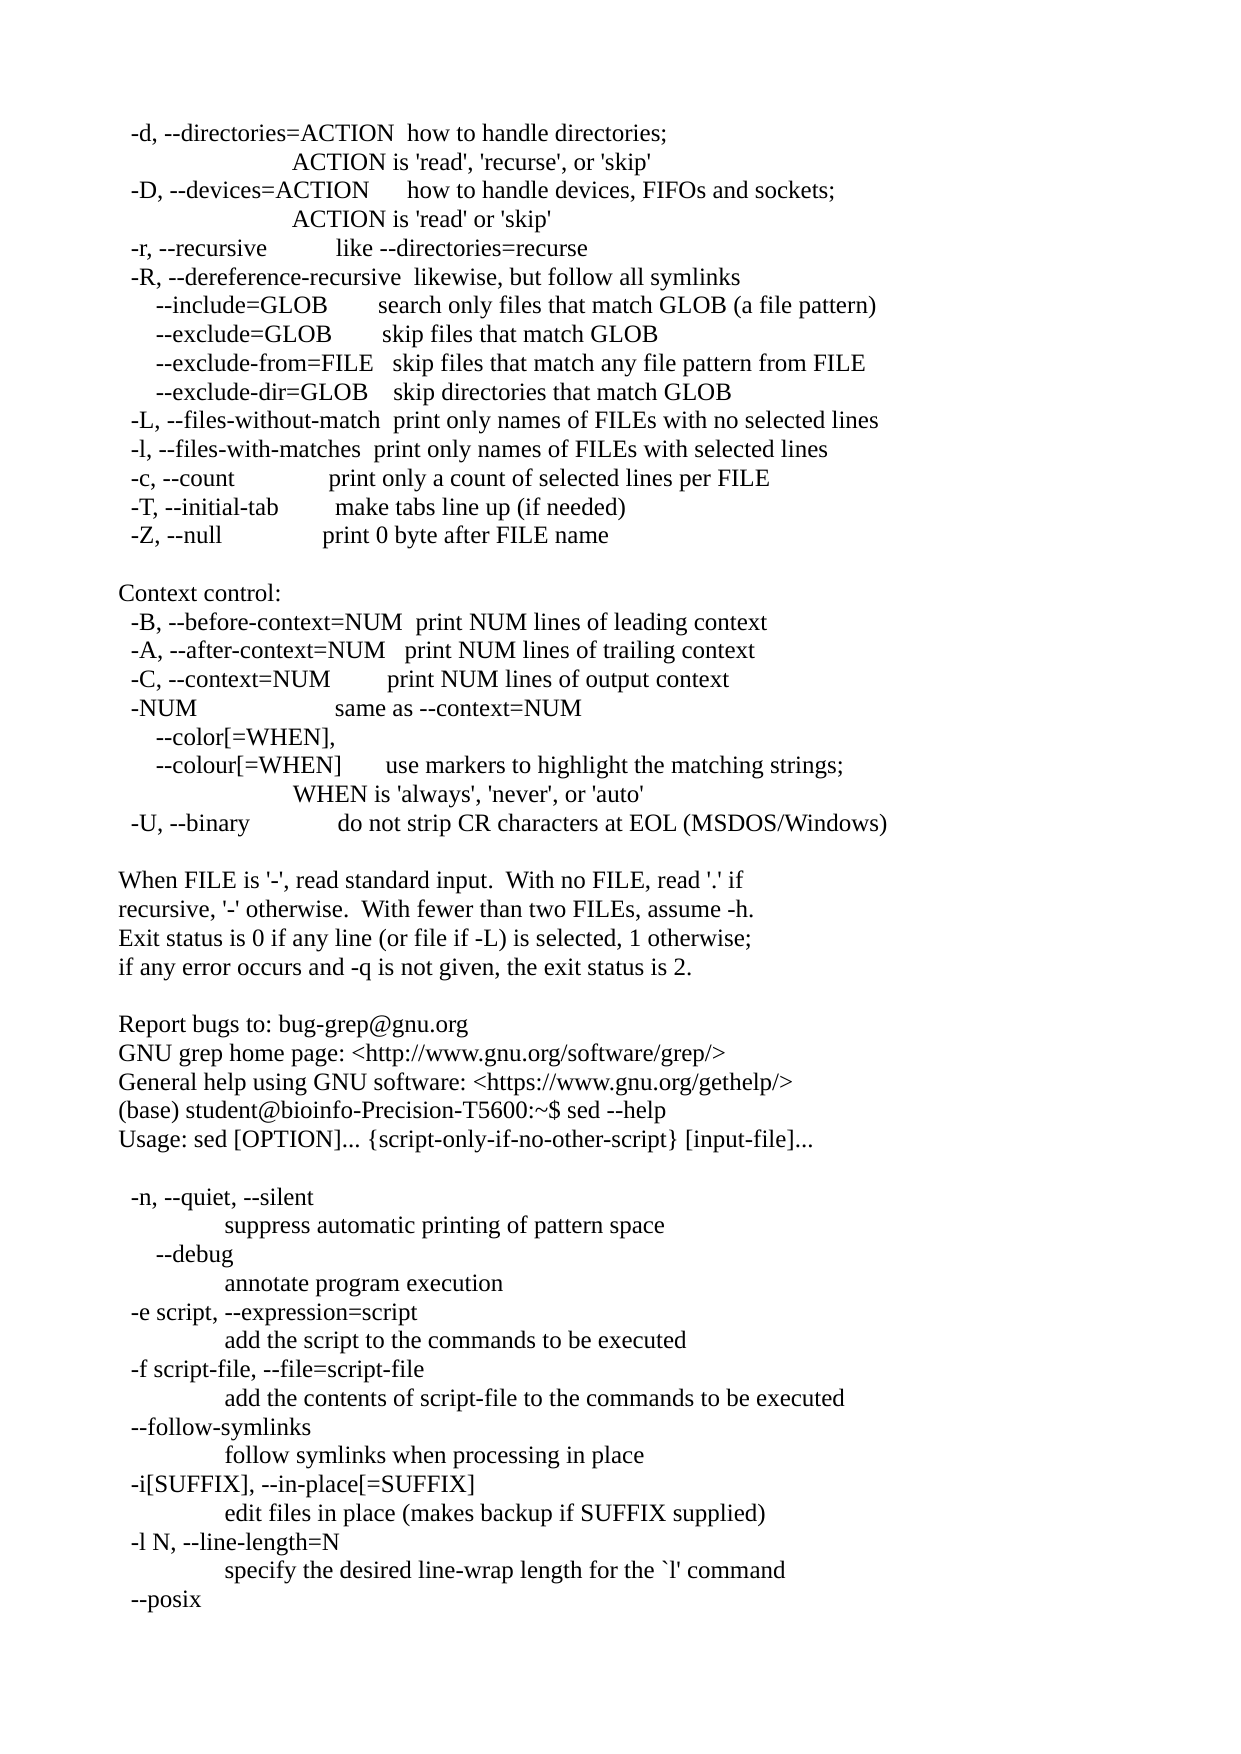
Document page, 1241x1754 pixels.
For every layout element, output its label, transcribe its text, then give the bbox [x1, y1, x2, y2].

text suppress automatic printing of pattern space [118, 1211, 1122, 1239]
text -C, --context=NUM print NUM lines of output context [118, 664, 1122, 693]
text -D, --devices=ACTION how to handle devices, FIFOs and sockets; [118, 176, 1122, 204]
text --exclude-dir=GLOB skip directories that match GLOB [118, 377, 1122, 406]
text add the script to the commands to be executed [118, 1326, 1122, 1354]
text GNU grep home page: <http://www.gnu.org/software/grep/> [118, 1038, 1122, 1067]
text --include=GLOB search only files that match GLOB (a file pattern) [118, 291, 1122, 319]
text -l N, --line-length=N [118, 1527, 1122, 1556]
text -d, --directories=ACTION how to handle directories; [118, 118, 1122, 147]
text --debug [118, 1239, 1122, 1268]
text -n, --quiet, --silent [118, 1182, 1122, 1211]
text -T, --initial-tab make tabs line up (if needed) [118, 492, 1122, 521]
text --colour[=WHEN] use markers to highlight the matching strings; [118, 751, 1122, 779]
text add the contents of script-file to the commands to be executed [118, 1383, 1122, 1412]
text follow symlinks when processing in place [118, 1441, 1122, 1469]
text -R, --dereference-recursive likewise, but follow all symlinks [118, 262, 1122, 291]
text --posix [118, 1584, 1122, 1613]
text --follow-symlinks [118, 1412, 1122, 1441]
text -e script, --expression=script [118, 1297, 1122, 1326]
text --exclude=GLOB skip files that match GLOB [118, 319, 1122, 348]
text (base) student@bioinfo-Precision-T5600:~$ sed --help [118, 1096, 1122, 1124]
text General help using GNU software: <https://www.gnu.org/gethelp/> [118, 1067, 1122, 1096]
text -r, --recursive like --directories=recurse [118, 233, 1122, 262]
text if any error occurs and -q is not given, the exit status is 2. [118, 952, 1122, 981]
text WHEN is 'always', 'never', or 'auto' [118, 779, 1122, 808]
text Usage: sed [OPTION]... {script-only-if-no-other-script} [input-file]... [118, 1124, 1122, 1153]
text -Z, --null print 0 byte after FILE name [118, 521, 1122, 549]
text Context control: [118, 578, 1122, 607]
text -c, --count print only a count of selected lines per FILE [118, 463, 1122, 492]
text ACTION is 'read', 'recurse', or 'skip' [118, 147, 1122, 176]
text --color[=WHEN], [118, 722, 1122, 751]
text -U, --binary do not strip CR characters at EOL (MSDOS/Windows) [118, 808, 1122, 837]
text annotate program execution [118, 1268, 1122, 1297]
text specify the desired line-wrap length for the `l' command [118, 1556, 1122, 1584]
text -f script-file, --file=script-file [118, 1354, 1122, 1383]
text Report bugs to: bug-grep@gnu.org [118, 1009, 1122, 1038]
text -A, --after-context=NUM print NUM lines of trailing context [118, 636, 1122, 664]
text edit files in place (makes backup if SUFFIX supplied) [118, 1498, 1122, 1527]
text recursive, '-' otherwise. With fewer than two FILEs, assume -h. [118, 894, 1122, 923]
text -B, --before-context=NUM print NUM lines of leading context [118, 607, 1122, 636]
text --exclude-from=FILE skip files that match any file pattern from FILE [118, 348, 1122, 377]
text Exit status is 0 if any line (or file if -L) is selected, 1 otherwise; [118, 923, 1122, 952]
text ACTION is 'read' or 'skip' [118, 204, 1122, 233]
text When FILE is '-', read standard input. With no FILE, read '.' if [118, 866, 1122, 894]
text -L, --files-without-match print only names of FILEs with no selected lines [118, 406, 1122, 434]
text -l, --files-with-matches print only names of FILEs with selected lines [118, 434, 1122, 463]
text -NUM same as --context=NUM [118, 693, 1122, 722]
text -i[SUFFIX], --in-place[=SUFFIX] [118, 1469, 1122, 1498]
